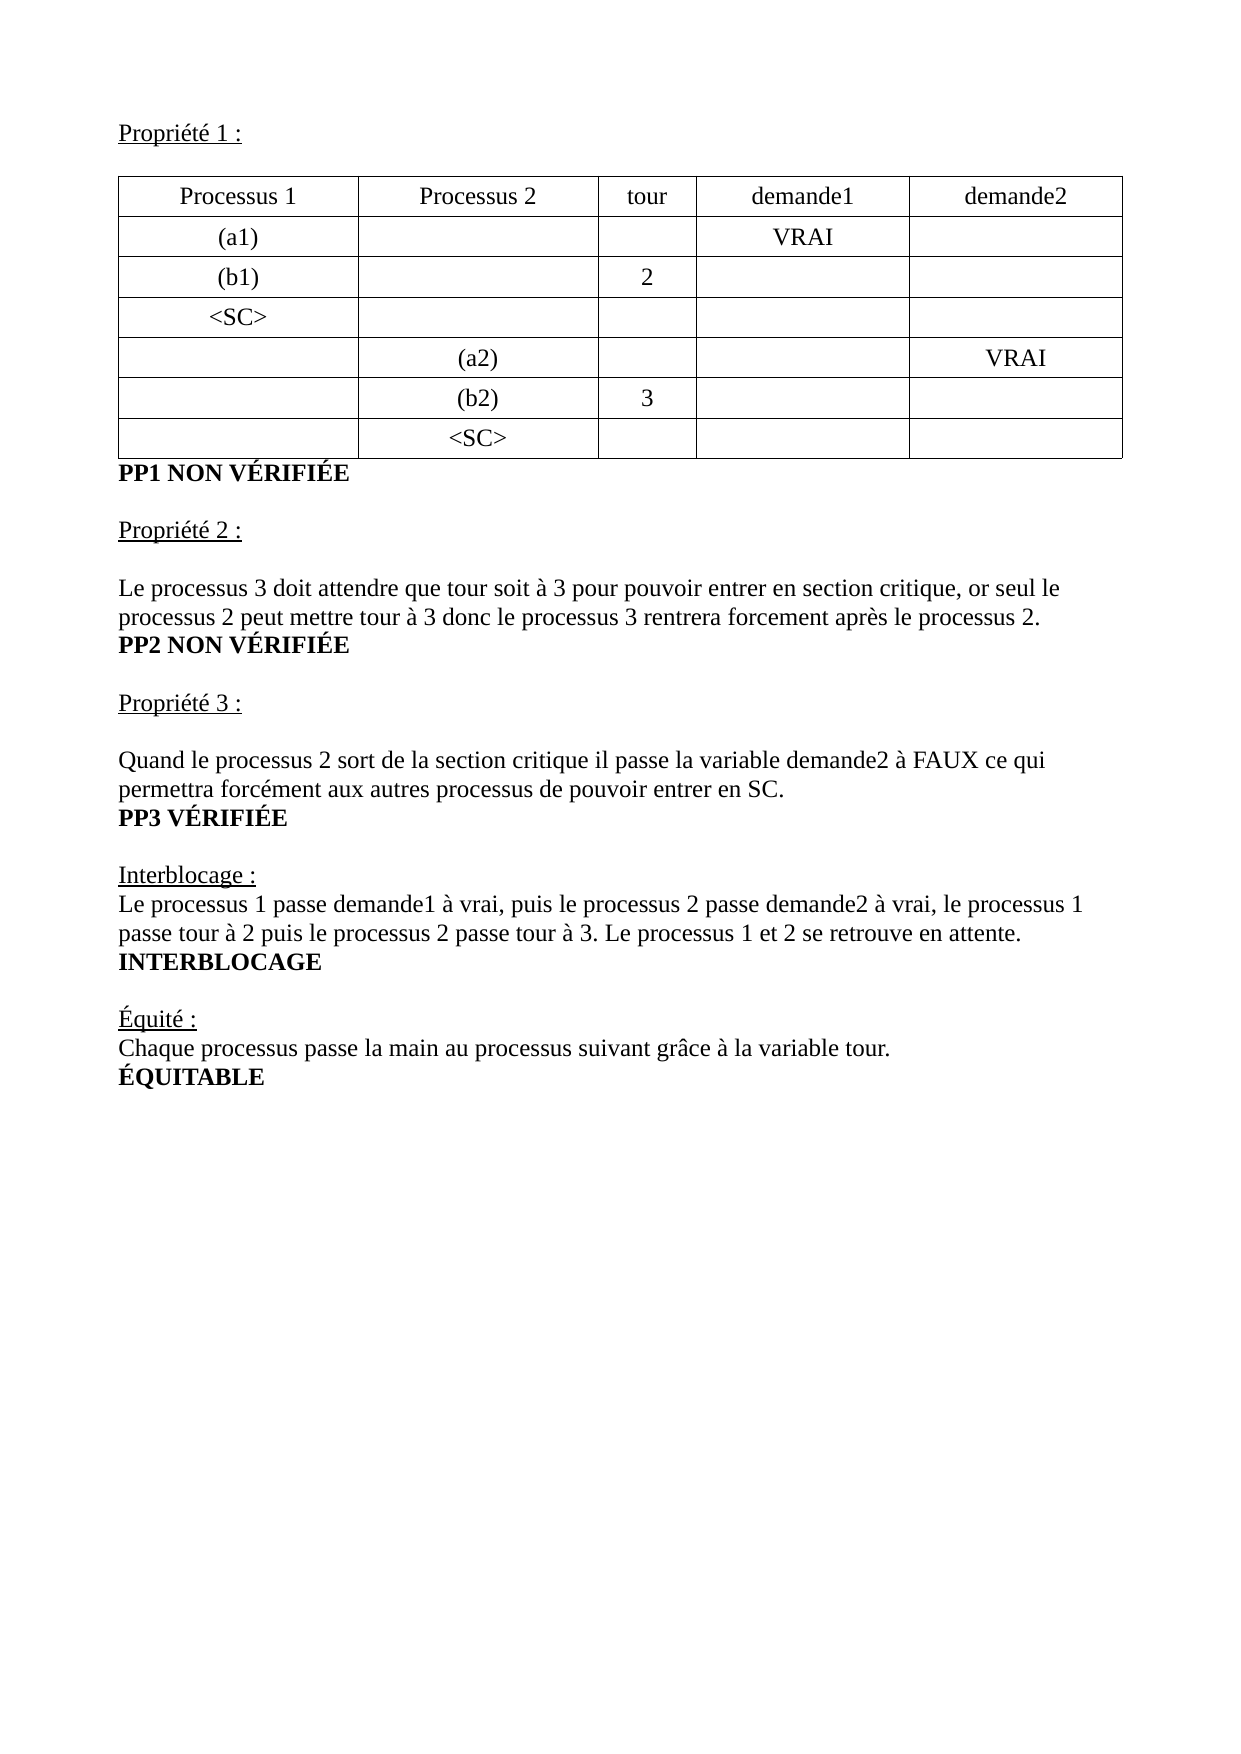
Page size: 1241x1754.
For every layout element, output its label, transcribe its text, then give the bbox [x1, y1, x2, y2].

table_cell [910, 419, 1122, 458]
table_cell (a1) [119, 217, 358, 256]
table_cell <SC> [119, 298, 358, 337]
table_cell VRAI [697, 217, 909, 256]
table_cell [697, 298, 909, 337]
table_cell (b1) [119, 257, 358, 297]
text Propriété 3 : [118, 688, 1122, 717]
table_cell [910, 217, 1122, 256]
text Propriété 2 : [118, 515, 1122, 544]
table_cell [119, 338, 358, 377]
text Propriété 1 : [118, 118, 1122, 147]
table_cell [697, 338, 909, 377]
table_header demande2 [910, 177, 1122, 216]
table_header demande1 [697, 177, 909, 216]
table_cell [697, 257, 909, 297]
table_cell 2 [599, 257, 696, 297]
table_cell [599, 298, 696, 337]
text INTERBLOCAGE [118, 947, 1122, 975]
table_header Processus 2 [359, 177, 598, 216]
table_cell [697, 419, 909, 458]
table_cell <SC> [359, 419, 598, 458]
text Quand le processus 2 sort de la section critique il passe la variable demande2 à FAUX ce qui permettra forcément aux autres processus de pouvoir entrer en SC. [118, 745, 1122, 803]
table_cell [359, 217, 598, 256]
table_cell [119, 419, 358, 458]
table_cell (b2) [359, 378, 598, 417]
table_cell [359, 298, 598, 337]
table_header Processus 1 [119, 177, 358, 216]
text Chaque processus passe la main au processus suivant grâce à la variable tour. [118, 1033, 1122, 1062]
text Le processus 1 passe demande1 à vrai, puis le processus 2 passe demande2 à vrai, le processus 1 passe tour à 2 puis le processus 2 passe tour à 3. Le processus 1 et 2 se retrouve en attente. [118, 889, 1122, 947]
text PP1 NON VÉRIFIÉE [118, 459, 1122, 487]
text PP3 VÉRIFIÉE [118, 803, 1122, 832]
table_cell [697, 378, 909, 417]
text ÉQUITABLE [118, 1062, 1122, 1090]
table_cell [599, 419, 696, 458]
table_cell [119, 378, 358, 417]
table_cell [910, 257, 1122, 297]
text PP2 NON VÉRIFIÉE [118, 630, 1122, 659]
table_cell [910, 378, 1122, 417]
table_cell [910, 298, 1122, 337]
text Le processus 3 doit attendre que tour soit à 3 pour pouvoir entrer en section critique, or seul le processus 2 peut mettre tour à 3 donc le processus 3 rentrera forcement après le processus 2. [118, 573, 1122, 630]
table_header tour [599, 177, 696, 216]
text Interblocage : [118, 860, 1122, 889]
table_cell [599, 338, 696, 377]
table_cell VRAI [910, 338, 1122, 377]
table_cell (a2) [359, 338, 598, 377]
table_cell 3 [599, 378, 696, 417]
table_cell [599, 217, 696, 256]
text Équité : [118, 1004, 1122, 1033]
table_cell [359, 257, 598, 297]
